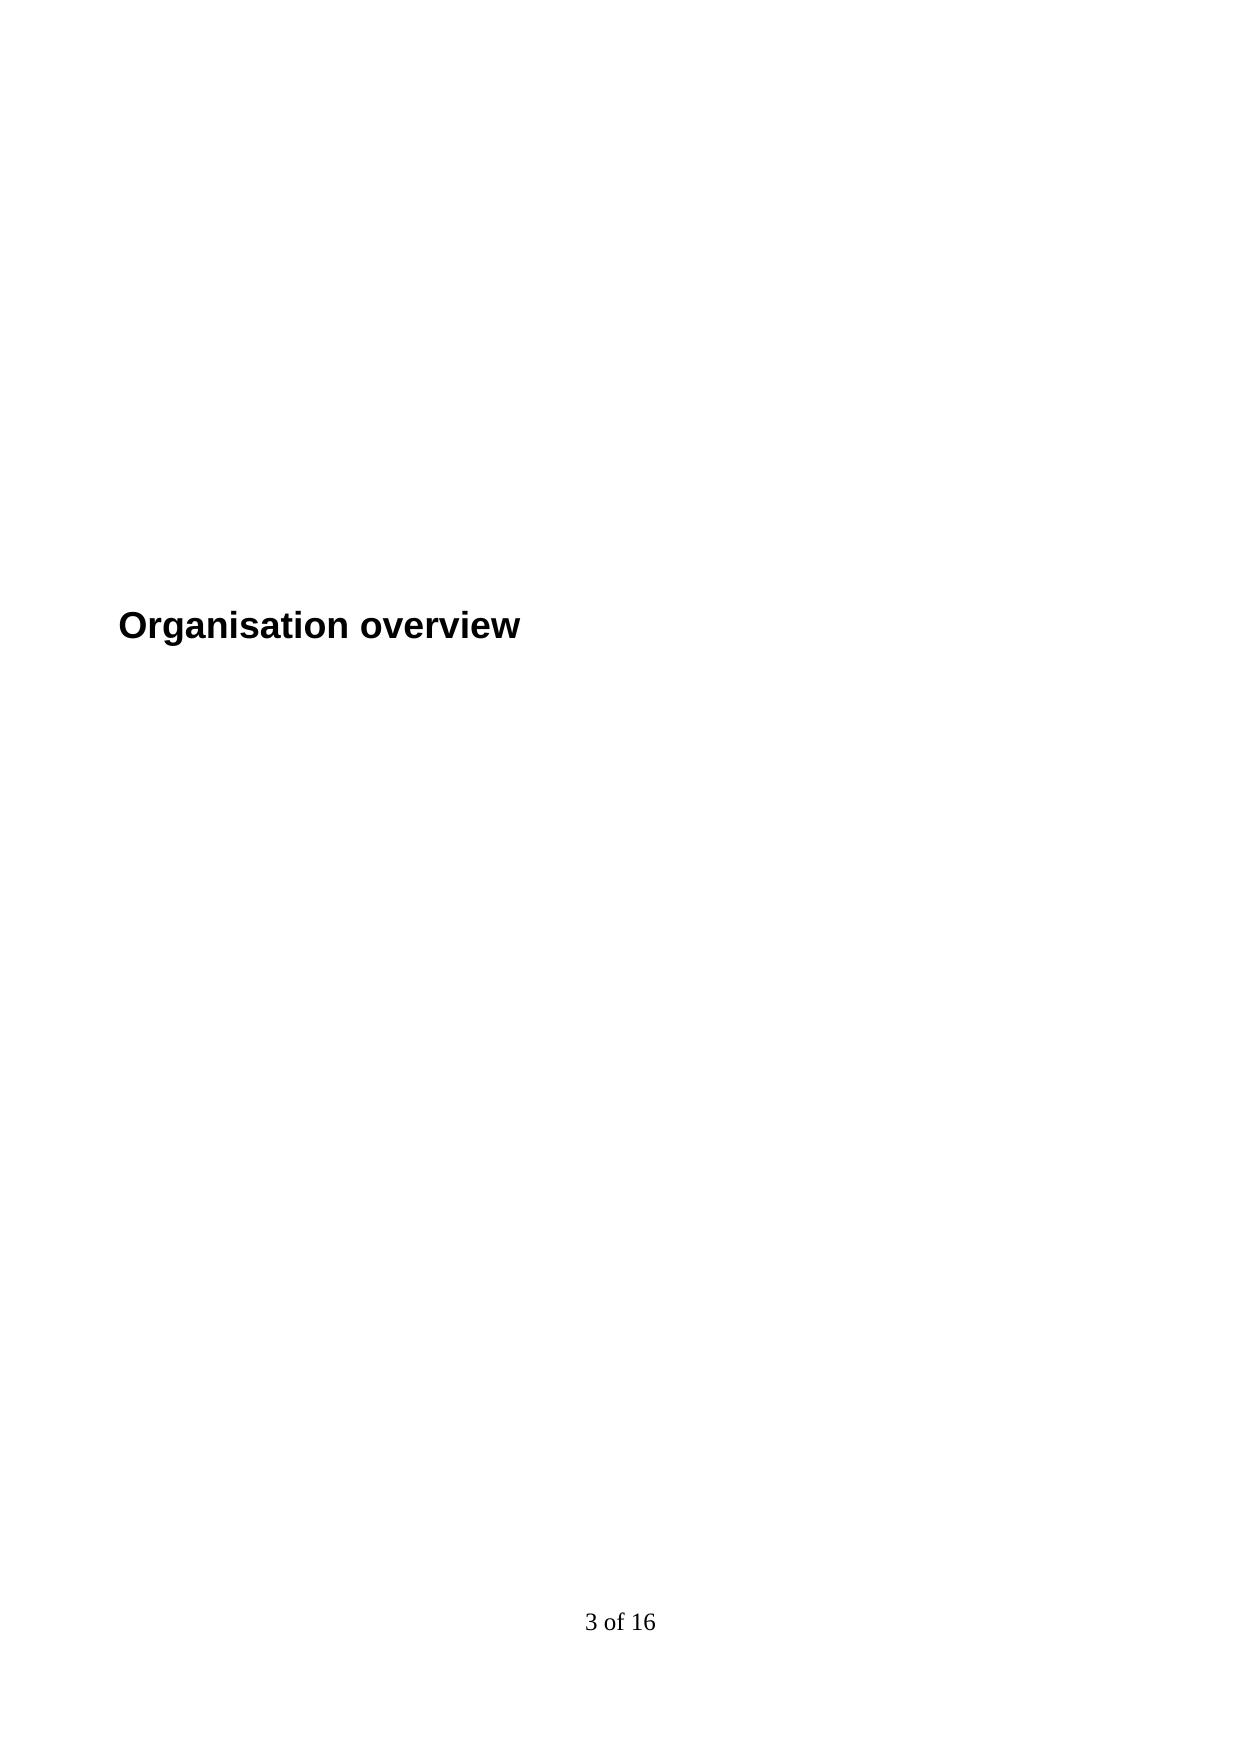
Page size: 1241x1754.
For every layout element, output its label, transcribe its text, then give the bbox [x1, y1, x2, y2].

subtitle Organisation overview [118, 603, 1122, 646]
